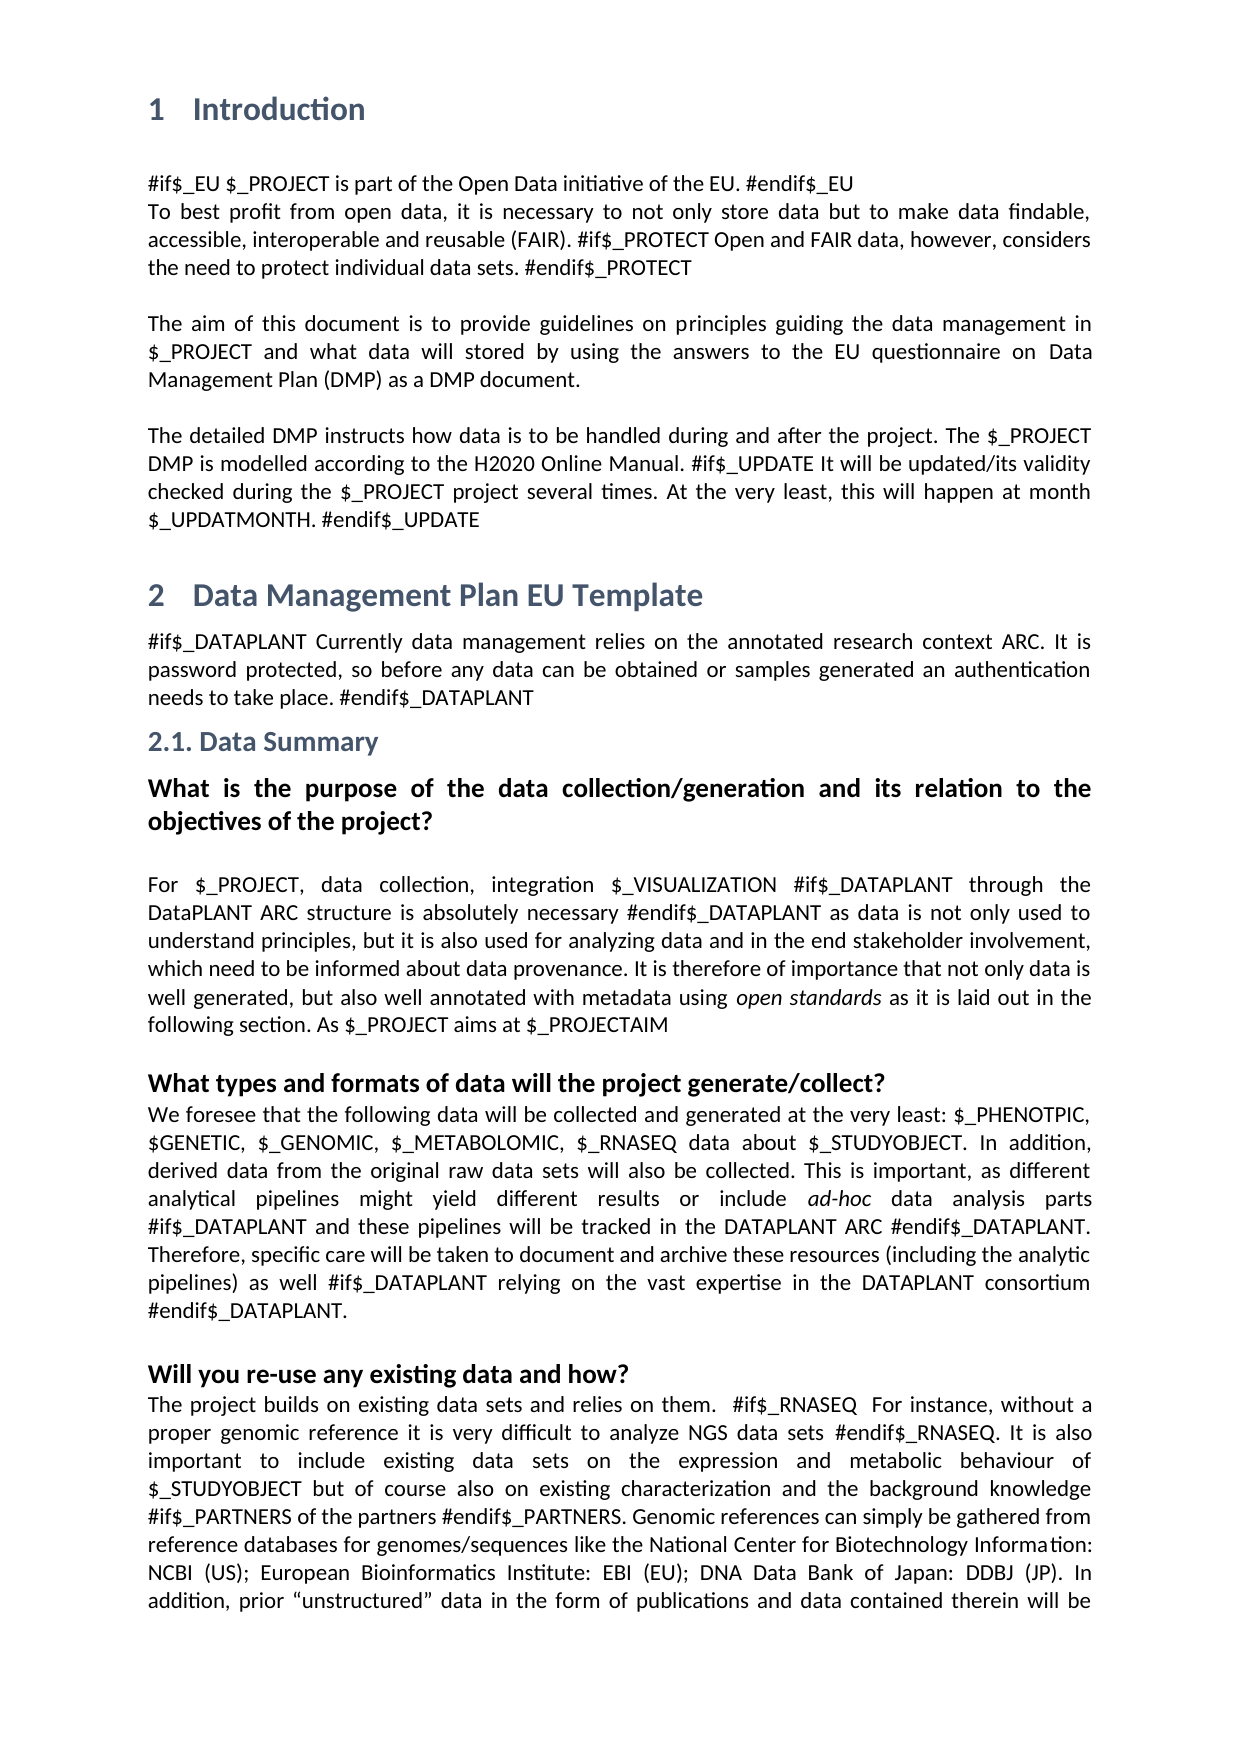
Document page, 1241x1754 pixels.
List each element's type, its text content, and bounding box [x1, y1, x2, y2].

text The detailed DMP instructs how data is to be handled during and after the project. The $_PROJECT DMP is modelled according to the H2020 Online Manual. #if$_UPDATE It will be updated/its validity checked during the $_PROJECT project several times. At the very least, this will happen at month $_UPDATMONTH. #endif$_UPDATE [148, 421, 1093, 533]
text Will you re-use any existing data and how? [148, 1357, 1093, 1390]
text For $_PROJECT, data collection, integration $_VISUALIZATION #if$_DATAPLANT through the DataPLANT ARC structure is absolutely necessary #endif$_DATAPLANT as data is not only used to understand principles, but it is also used for analyzing data and in the end stakeholder involvement, which need to be informed about data provenance. It is therefore of importance that not only data is well generated, but also well annotated with metadata using open standards as it is laid out in the following section. As $_PROJECT aims at $_PROJECTAIM [148, 871, 1093, 1039]
subtitle Data Management Plan EU Template [148, 573, 1093, 614]
text The project builds on existing data sets and relies on them. #if$_RNASEQ For instance, without a proper genomic reference it is very difficult to analyze NGS data sets #endif$_RNASEQ. It is also important to include existing data sets on the expression and metabolic behaviour of $_STUDYOBJECT but of course also on existing characterization and the background knowledge #if$_PARTNERS of the partners #endif$_PARTNERS. Genomic references can simply be gathered from reference databases for genomes/sequences like the National Center for Biotechnology Information: NCBI (US); European Bioinformatics Institute: EBI (EU); DNA Data Bank of Japan: DDBJ (JP). In addition, prior “unstructured” data in the form of publications and data contained therein will be [148, 1390, 1093, 1614]
subtitle Introduction [148, 87, 1093, 128]
text What is the purpose of the data collection/generation and its relation to the objectives of the project? [148, 771, 1093, 837]
text To best profit from open data, it is necessary to not only store data but to make data findable, accessible, interoperable and reusable (FAIR). #if$_PROTECT Open and FAIR data, however, considers the need to protect individual data sets. #endif$_PROTECT [148, 197, 1093, 281]
text What types and formats of data will the project generate/collect? [148, 1067, 1093, 1100]
subtitle 2.1. Data Summary [148, 723, 1093, 759]
text The aim of this document is to provide guidelines on principles guiding the data management in $_PROJECT and what data will stored by using the answers to the EU questionnaire on Data Management Plan (DMP) as a DMP document. [148, 309, 1093, 393]
text We foresee that the following data will be collected and generated at the very least: $_PHENOTPIC, $GENETIC, $_GENOMIC, $_METABOLOMIC, $_RNASEQ data about $_STUDYOBJECT. In addition, derived data from the original raw data sets will also be collected. This is important, as different analytical pipelines might yield different results or include ad-hoc data analysis parts #if$_DATAPLANT and these pipelines will be tracked in the DATAPLANT ARC #endif$_DATAPLANT. Therefore, specific care will be taken to document and archive these resources (including the analytic pipelines) as well #if$_DATAPLANT relying on the vast expertise in the DATAPLANT consortium #endif$_DATAPLANT. [148, 1100, 1093, 1324]
text #if$_EU $_PROJECT is part of the Open Data initiative of the EU. #endif$_EU [148, 169, 1093, 197]
text #if$_DATAPLANT Currently data management relies on the annotated research context ARC. It is password protected, so before any data can be obtained or samples generated an authentication needs to take place. #endif$_DATAPLANT [148, 627, 1093, 711]
